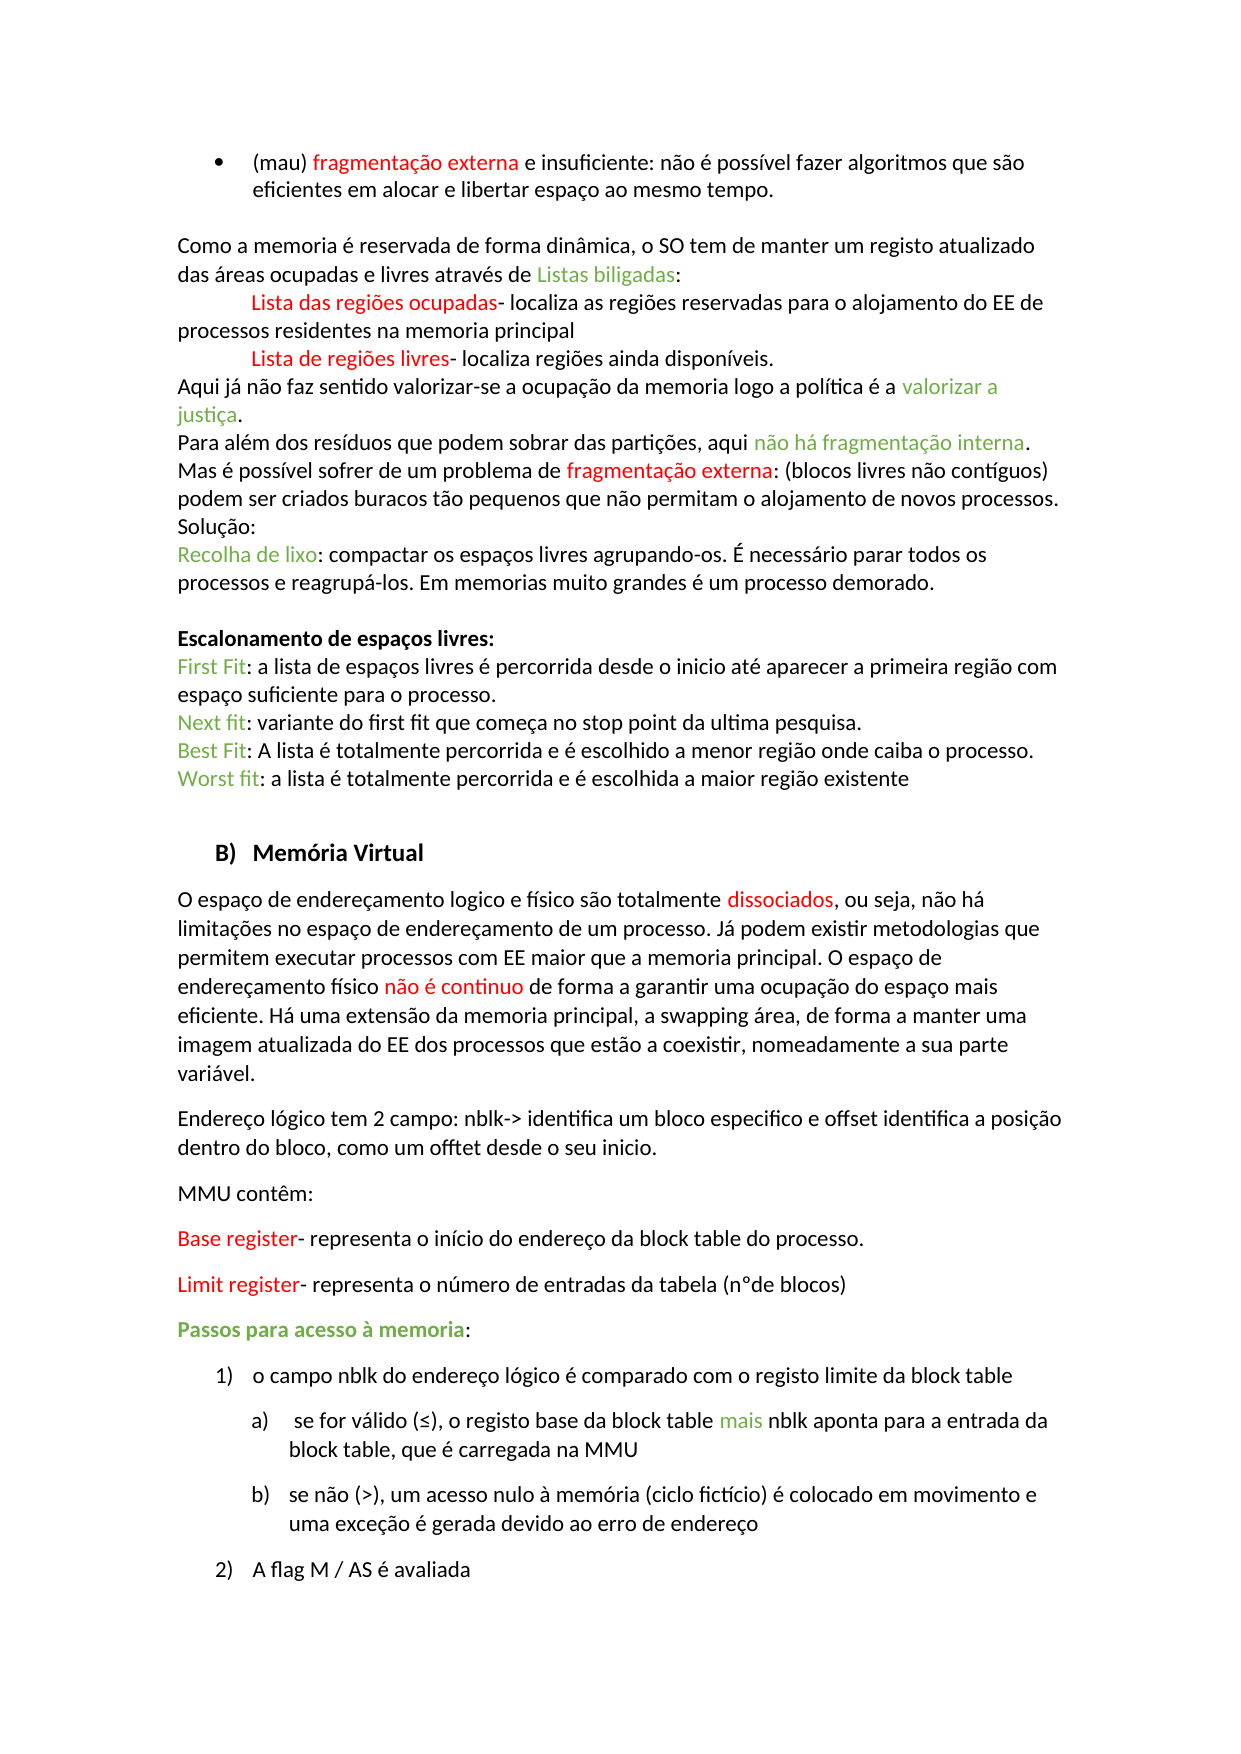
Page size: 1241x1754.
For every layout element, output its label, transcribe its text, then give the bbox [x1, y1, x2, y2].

list se for válido (≤), o registo base da block table mais nblk aponta para a entrada da block table, que é carregada na MMU [251, 1406, 1063, 1463]
text Para além dos resíduos que podem sobrar das partições, aqui não há fragmentação interna. Mas é possível sofrer de um problema de fragmentação externa: (blocos livres não contíguos) podem ser criados buracos tão pequenos que não permitam o alojamento de novos processos. [177, 428, 1063, 512]
text Next fit: variante do first fit que começa no stop point da ultima pesquisa. [177, 708, 1063, 736]
list A flag M / AS é avaliada [215, 1555, 1063, 1583]
list o campo nblk do endereço lógico é comparado com o registo limite da block table [215, 1361, 1063, 1389]
text Recolha de lixo: compactar os espaços livres agrupando-os. É necessário parar todos os processos e reagrupá-los. Em memorias muito grandes é um processo demorado. [177, 540, 1063, 596]
list (mau) fragmentação externa e insuficiente: não é possível fazer algoritmos que são eficientes em alocar e libertar espaço ao mesmo tempo. [215, 148, 1063, 204]
text Lista de regiões livres- localiza regiões ainda disponíveis. [177, 344, 1063, 372]
text Best Fit: A lista é totalmente percorrida e é escolhido a menor região onde caiba o processo. [177, 736, 1063, 764]
text Endereço lógico tem 2 campo: nblk-> identifica um bloco especifico e offset identifica a posição dentro do bloco, como um offtet desde o seu inicio. [177, 1104, 1063, 1161]
text Lista das regiões ocupadas- localiza as regiões reservadas para o alojamento do EE de processos residentes na memoria principal [177, 288, 1063, 344]
list Memória Virtual [215, 838, 1063, 868]
text MMU contêm: [177, 1179, 1063, 1207]
text Escalonamento de espaços livres: First Fit: a lista de espaços livres é percorrida desde o inicio até aparecer a primeira região com espaço suficiente para o processo. [177, 624, 1063, 708]
text O espaço de endereçamento logico e físico são totalmente dissociados, ou seja, não há limitações no espaço de endereçamento de um processo. Já podem existir metodologias que permitem executar processos com EE maior que a memoria principal. O espaço de endereçamento físico não é continuo de forma a garantir uma ocupação do espaço mais eficiente. Há uma extensão da memoria principal, a swapping área, de forma a manter uma imagem atualizada do EE dos processos que estão a coexistir, nomeadamente a sua parte variável. [177, 886, 1063, 1087]
text Base register- representa o início do endereço da block table do processo. [177, 1224, 1063, 1252]
text Passos para acesso à memoria: [177, 1315, 1063, 1343]
list se não (>), um acesso nulo à memória (ciclo fictício) é colocado em movimento e uma exceção é gerada devido ao erro de endereço [251, 1481, 1063, 1537]
text Aqui já não faz sentido valorizar-se a ocupação da memoria logo a política é a valorizar a justiça. [177, 372, 1063, 428]
text Como a memoria é reservada de forma dinâmica, o SO tem de manter um registo atualizado das áreas ocupadas e livres através de Listas biligadas: [177, 232, 1063, 288]
text Solução: [177, 512, 1063, 540]
text Limit register- representa o número de entradas da tabela (nºde blocos) [177, 1270, 1063, 1298]
text Worst fit: a lista é totalmente percorrida e é escolhida a maior região existente [177, 764, 1063, 792]
